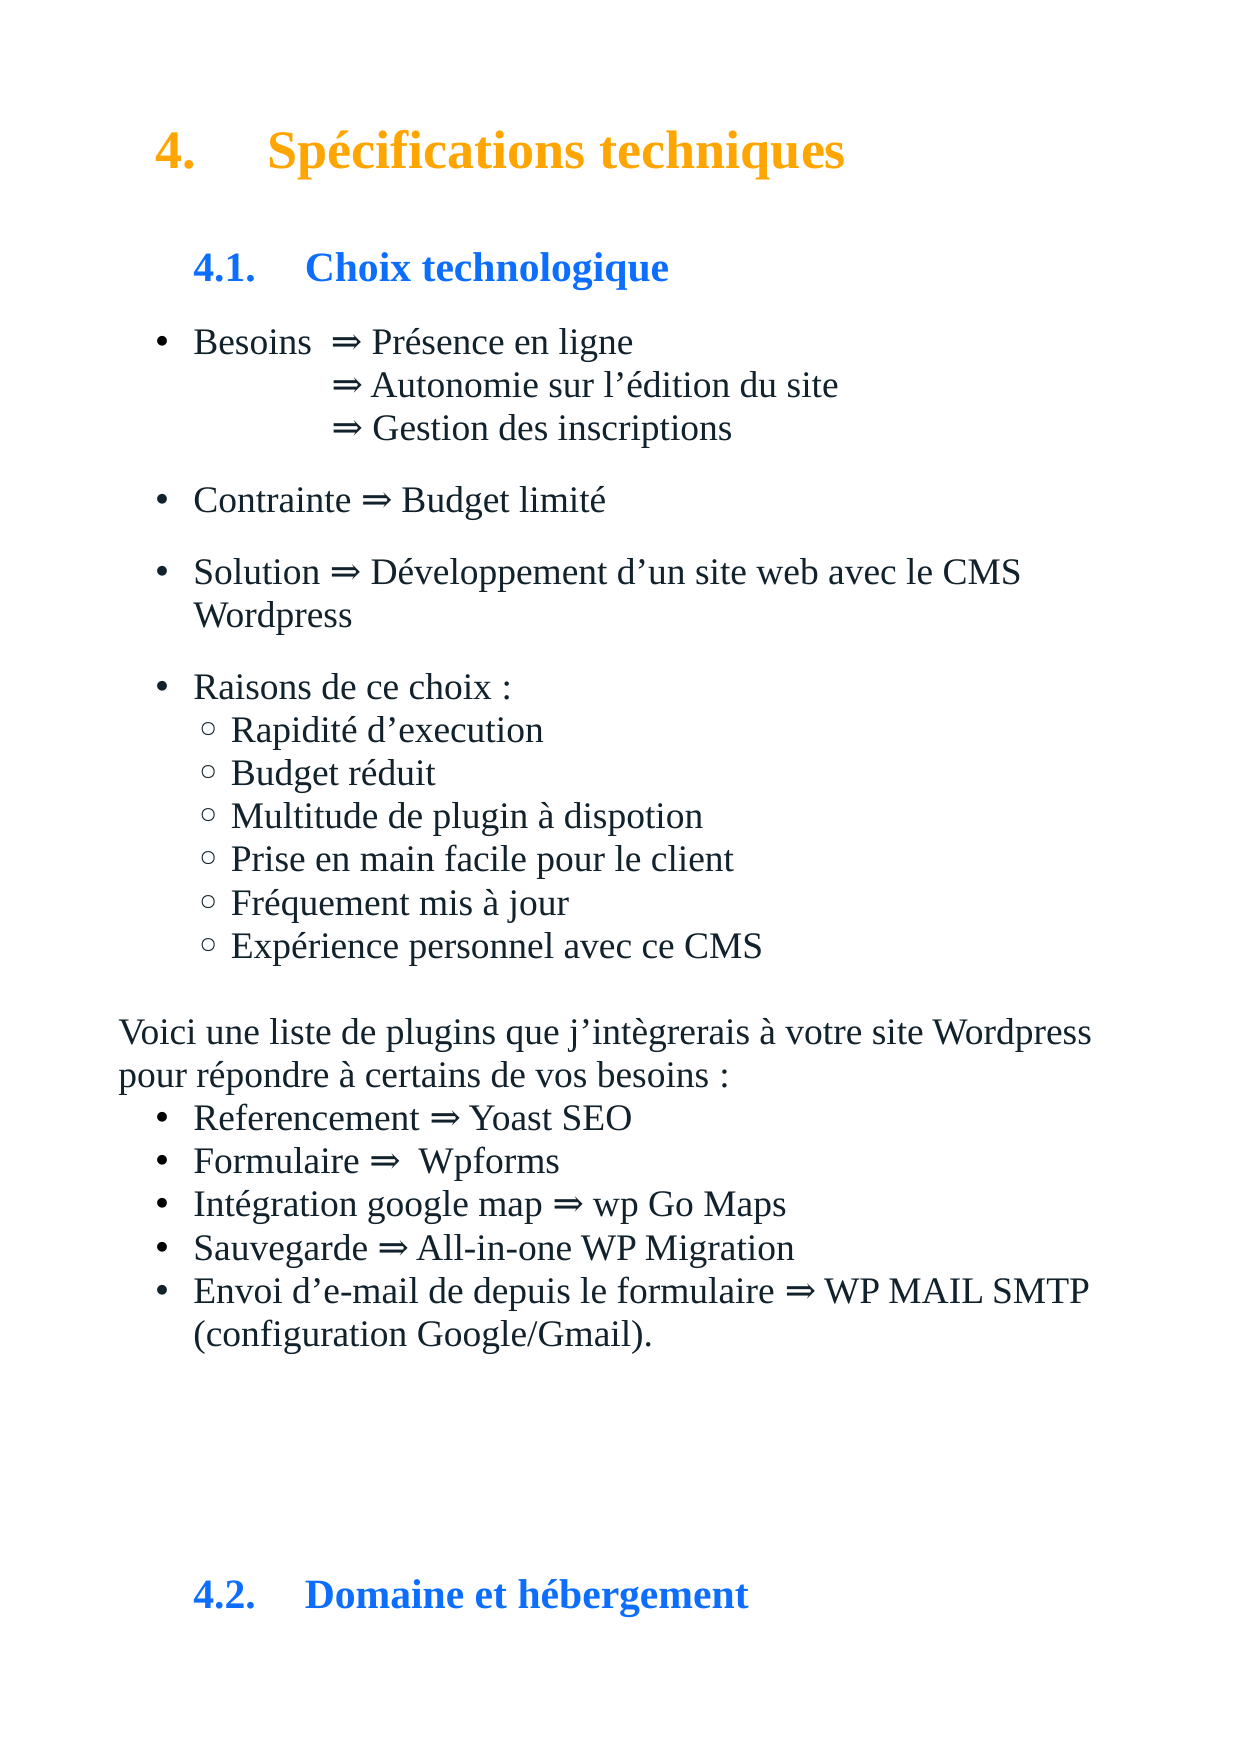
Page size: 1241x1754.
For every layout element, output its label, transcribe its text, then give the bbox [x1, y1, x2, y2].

list Raisons de ce choix : [156, 664, 1122, 707]
list Choix technologique [193, 243, 1122, 291]
list Domaine et hébergement [193, 1570, 1122, 1618]
list Envoi d’e-mail de depuis le formulaire ⇒ WP MAIL SMTP (configuration Google/Gmail). [156, 1268, 1122, 1354]
list Intégration google map ⇒ wp Go Maps [156, 1182, 1122, 1225]
list Rapidité d’execution [193, 707, 1122, 751]
list Contrainte ⇒ Budget limité [156, 477, 1122, 521]
list Multitude de plugin à dispotion [193, 794, 1122, 837]
list Budget réduit [193, 751, 1122, 794]
list Spécifications techniques [156, 118, 1122, 180]
list Besoins ⇒ Présence en ligne [156, 319, 1122, 362]
list Sauvegarde ⇒ All-in-one WP Migration [156, 1225, 1122, 1268]
list Solution ⇒ Développement d’un site web avec le CMS Wordpress [156, 549, 1122, 636]
list Referencement ⇒ Yoast SEO [156, 1096, 1122, 1139]
text Voici une liste de plugins que j’intègrerais à votre site Wordpress pour répondre à certains de vos besoins : [118, 1009, 1122, 1096]
list Formulaire ⇒ Wpforms [156, 1139, 1122, 1182]
list Fréquement mis à jour [193, 880, 1122, 923]
list Expérience personnel avec ce CMS [193, 923, 1122, 966]
text ⇒ Autonomie sur l’édition du site [118, 362, 1122, 406]
list Prise en main facile pour le client [193, 837, 1122, 880]
text ⇒ Gestion des inscriptions [118, 406, 1122, 449]
